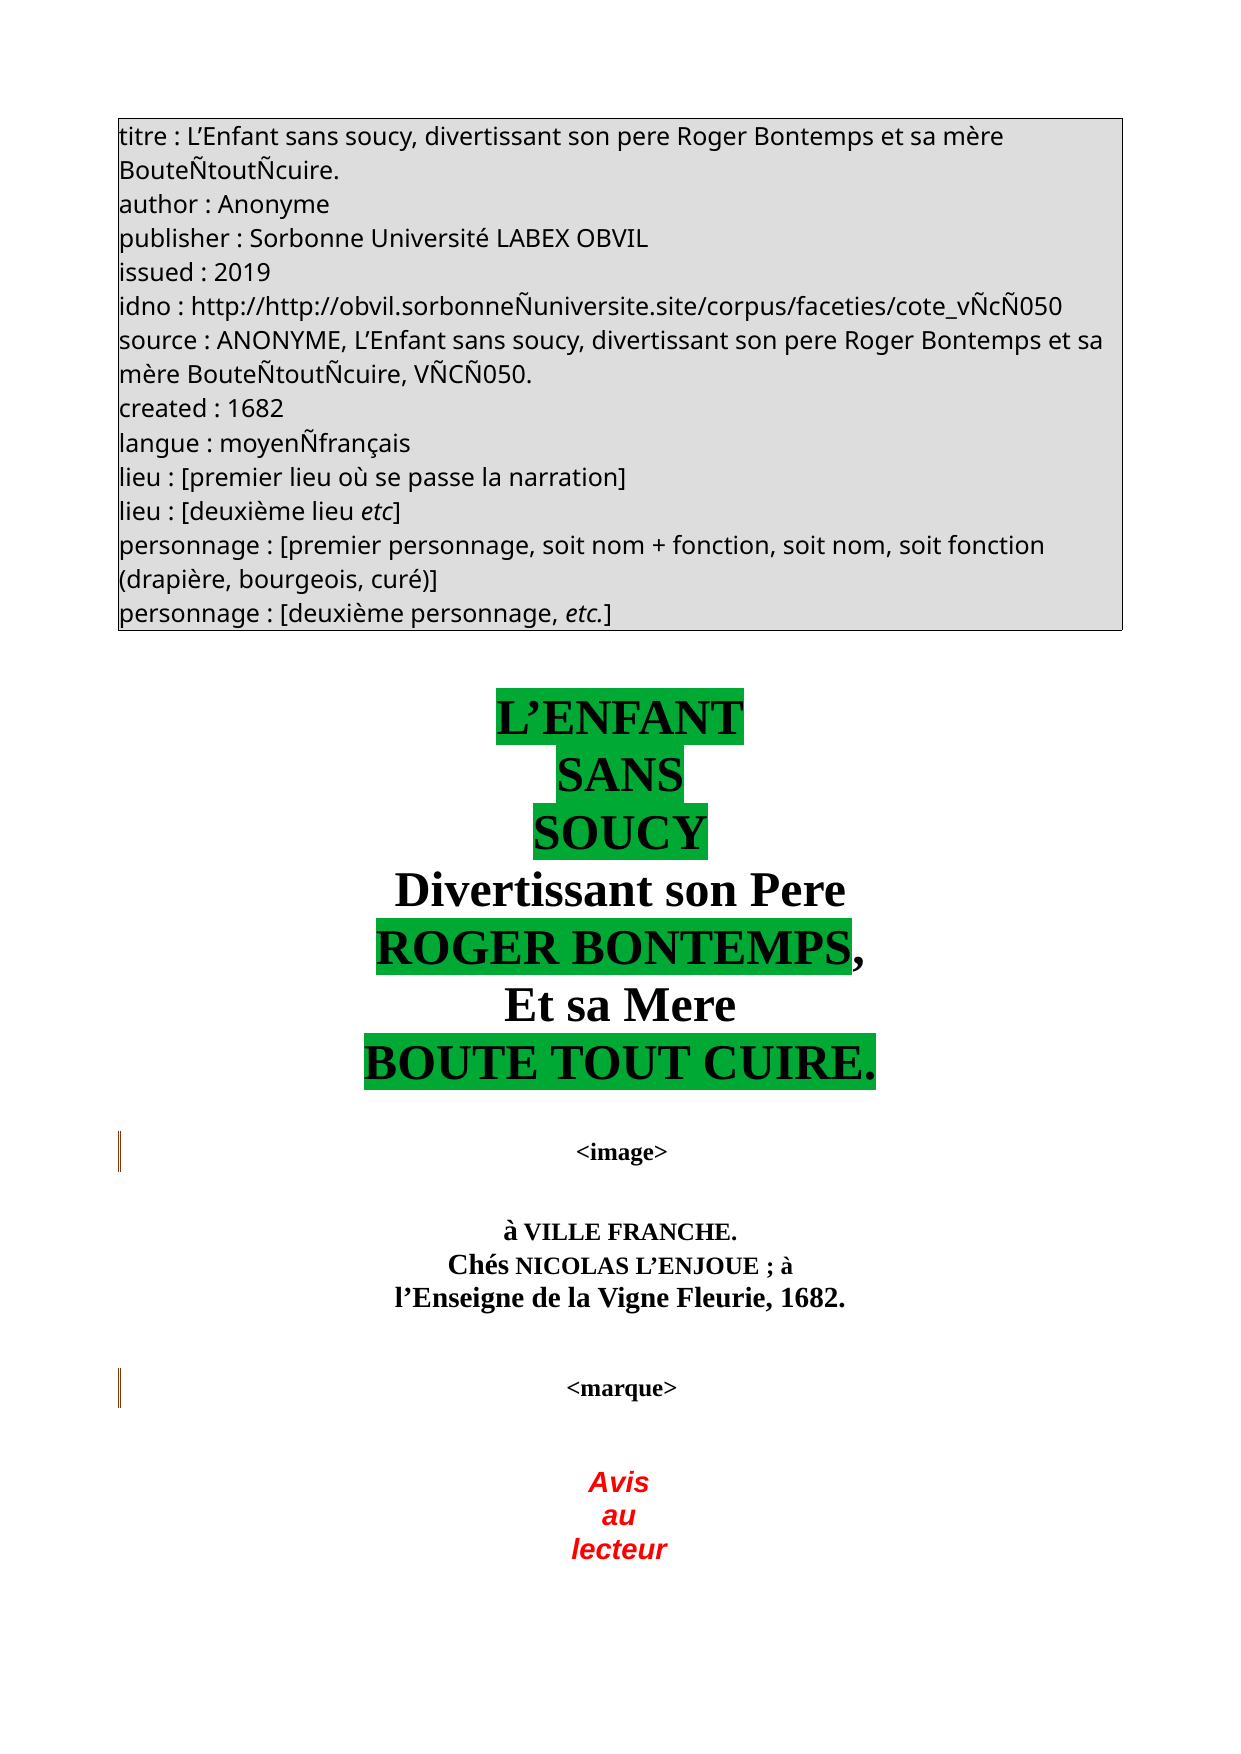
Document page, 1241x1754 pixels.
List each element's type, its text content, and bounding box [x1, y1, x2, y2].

text lieu : [premier lieu où se passe la narration] [119, 459, 1122, 493]
text à VILLE FRANCHE. Chés NICOLAS L’ENJOUE ; à l’Enseigne de la Vigne Fleurie, 1682. [118, 1213, 1122, 1314]
text author : Anonyme [119, 186, 1122, 220]
text lieu : [deuxième lieu etc] [119, 493, 1122, 527]
text langue : moyenÑfrançais [119, 425, 1122, 459]
text l’enfant sans soucy Divertissant son Pere roger bontemps, Et sa Mere Boute tout cuire. [118, 631, 1122, 1090]
text idno : http://http://obvil.sorbonneÑuniversite.site/corpus/faceties/cote_vÑcÑ050 [119, 288, 1122, 322]
text publisher : Sorbonne Université LABEX OBVIL [119, 220, 1122, 254]
text issued : 2019 [119, 254, 1122, 288]
text <image> [121, 1131, 1122, 1172]
text <marque> [121, 1368, 1122, 1408]
text source : ANONYME, L’Enfant sans soucy, divertissant son pere Roger Bontemps et sa mère BouteÑtoutÑcuire, VÑCÑ050. [119, 322, 1122, 391]
text titre : L’Enfant sans soucy, divertissant son pere Roger Bontemps et sa mère BouteÑtoutÑcuire. [119, 119, 1122, 186]
text personnage : [premier personnage, soit nom + fonction, soit nom, soit fonction (drapière, bourgeois, curé)] [119, 527, 1122, 595]
text Avis au lecteur [118, 1462, 1122, 1568]
text created : 1682 [119, 391, 1122, 425]
text personnage : [deuxième personnage, etc.] [119, 595, 1122, 630]
